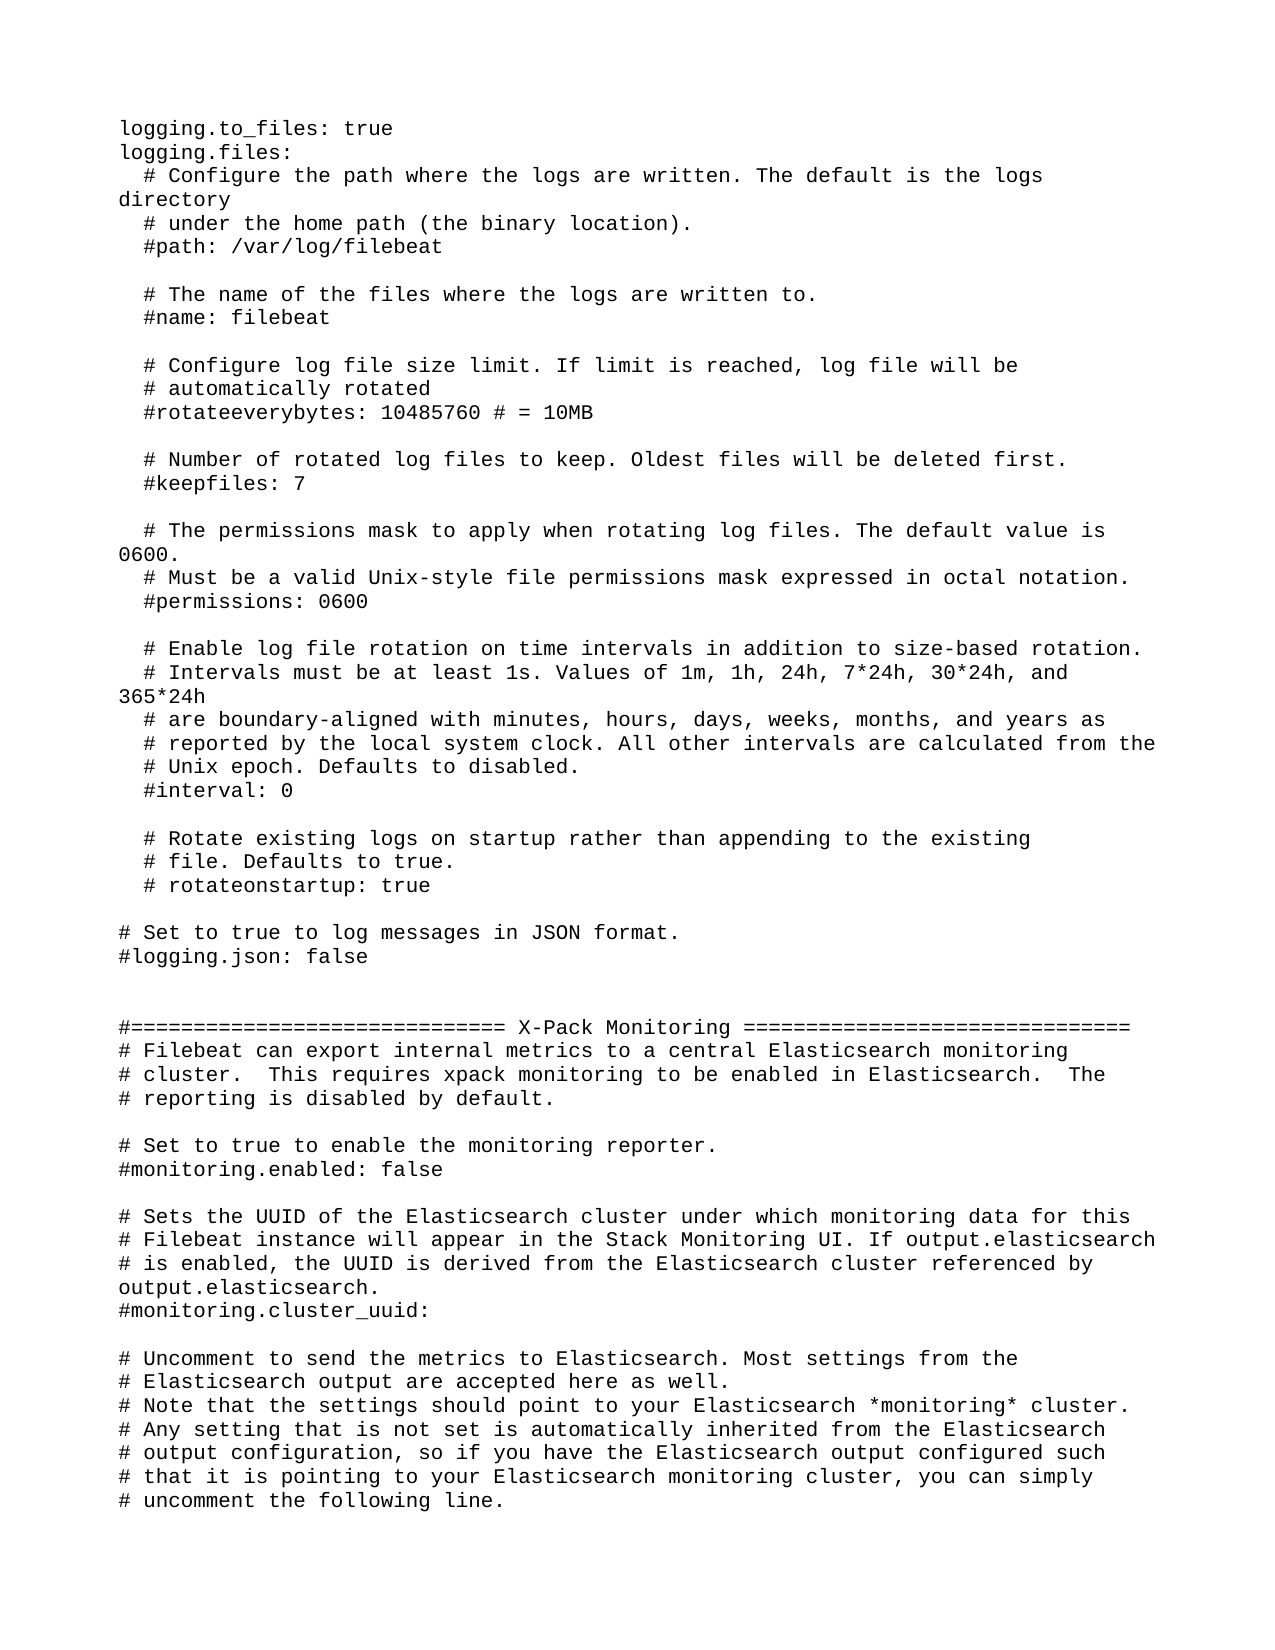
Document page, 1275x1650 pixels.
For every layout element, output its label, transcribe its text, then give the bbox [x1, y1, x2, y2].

text # Note that the settings should point to your Elasticsearch *monitoring* cluster. [118, 1395, 1157, 1419]
text # reported by the local system clock. All other intervals are calculated from the [118, 733, 1157, 757]
text #permissions: 0600 [118, 591, 1157, 615]
text # Uncomment to send the metrics to Elasticsearch. Most settings from the [118, 1348, 1157, 1371]
text # cluster. This requires xpack monitoring to be enabled in Elasticsearch. The [118, 1064, 1157, 1088]
text # rotateonstartup: true [118, 875, 1157, 898]
text logging.to_files: true [118, 118, 1157, 142]
text # Configure the path where the logs are written. The default is the logs directory [118, 165, 1157, 213]
text #monitoring.enabled: false [118, 1158, 1157, 1182]
text # are boundary-aligned with minutes, hours, days, weeks, months, and years as [118, 709, 1157, 733]
text #============================== X-Pack Monitoring =============================== [118, 1017, 1157, 1040]
text # The name of the files where the logs are written to. [118, 284, 1157, 307]
text #interval: 0 [118, 780, 1157, 804]
text # Number of rotated log files to keep. Oldest files will be deleted first. [118, 449, 1157, 473]
text # Configure log file size limit. If limit is reached, log file will be [118, 354, 1157, 378]
text # Filebeat instance will appear in the Stack Monitoring UI. If output.elasticsearch [118, 1229, 1157, 1253]
text # uncomment the following line. [118, 1489, 1157, 1513]
text # Intervals must be at least 1s. Values of 1m, 1h, 24h, 7*24h, 30*24h, and 365*24h [118, 662, 1157, 709]
text # output configuration, so if you have the Elasticsearch output configured such [118, 1442, 1157, 1466]
text # Any setting that is not set is automatically inherited from the Elasticsearch [118, 1419, 1157, 1442]
text # automatically rotated [118, 378, 1157, 402]
text # Unix epoch. Defaults to disabled. [118, 757, 1157, 780]
text # Set to true to enable the monitoring reporter. [118, 1135, 1157, 1158]
text #keepfiles: 7 [118, 473, 1157, 496]
text # is enabled, the UUID is derived from the Elasticsearch cluster referenced by output.elasticsearch. [118, 1253, 1157, 1300]
text # Must be a valid Unix-style file permissions mask expressed in octal notation. [118, 567, 1157, 591]
text # The permissions mask to apply when rotating log files. The default value is 0600. [118, 520, 1157, 567]
text # Set to true to log messages in JSON format. [118, 922, 1157, 946]
text logging.files: [118, 142, 1157, 165]
text # Elasticsearch output are accepted here as well. [118, 1371, 1157, 1395]
text # that it is pointing to your Elasticsearch monitoring cluster, you can simply [118, 1466, 1157, 1489]
text #name: filebeat [118, 307, 1157, 331]
text #logging.json: false [118, 946, 1157, 969]
text #monitoring.cluster_uuid: [118, 1300, 1157, 1324]
text # under the home path (the binary location). [118, 213, 1157, 236]
text # Sets the UUID of the Elasticsearch cluster under which monitoring data for this [118, 1206, 1157, 1229]
text # reporting is disabled by default. [118, 1088, 1157, 1111]
text #rotateeverybytes: 10485760 # = 10MB [118, 402, 1157, 426]
text # Filebeat can export internal metrics to a central Elasticsearch monitoring [118, 1040, 1157, 1064]
text #path: /var/log/filebeat [118, 236, 1157, 260]
text # Enable log file rotation on time intervals in addition to size-based rotation. [118, 638, 1157, 662]
text # Rotate existing logs on startup rather than appending to the existing [118, 827, 1157, 851]
text # file. Defaults to true. [118, 851, 1157, 875]
